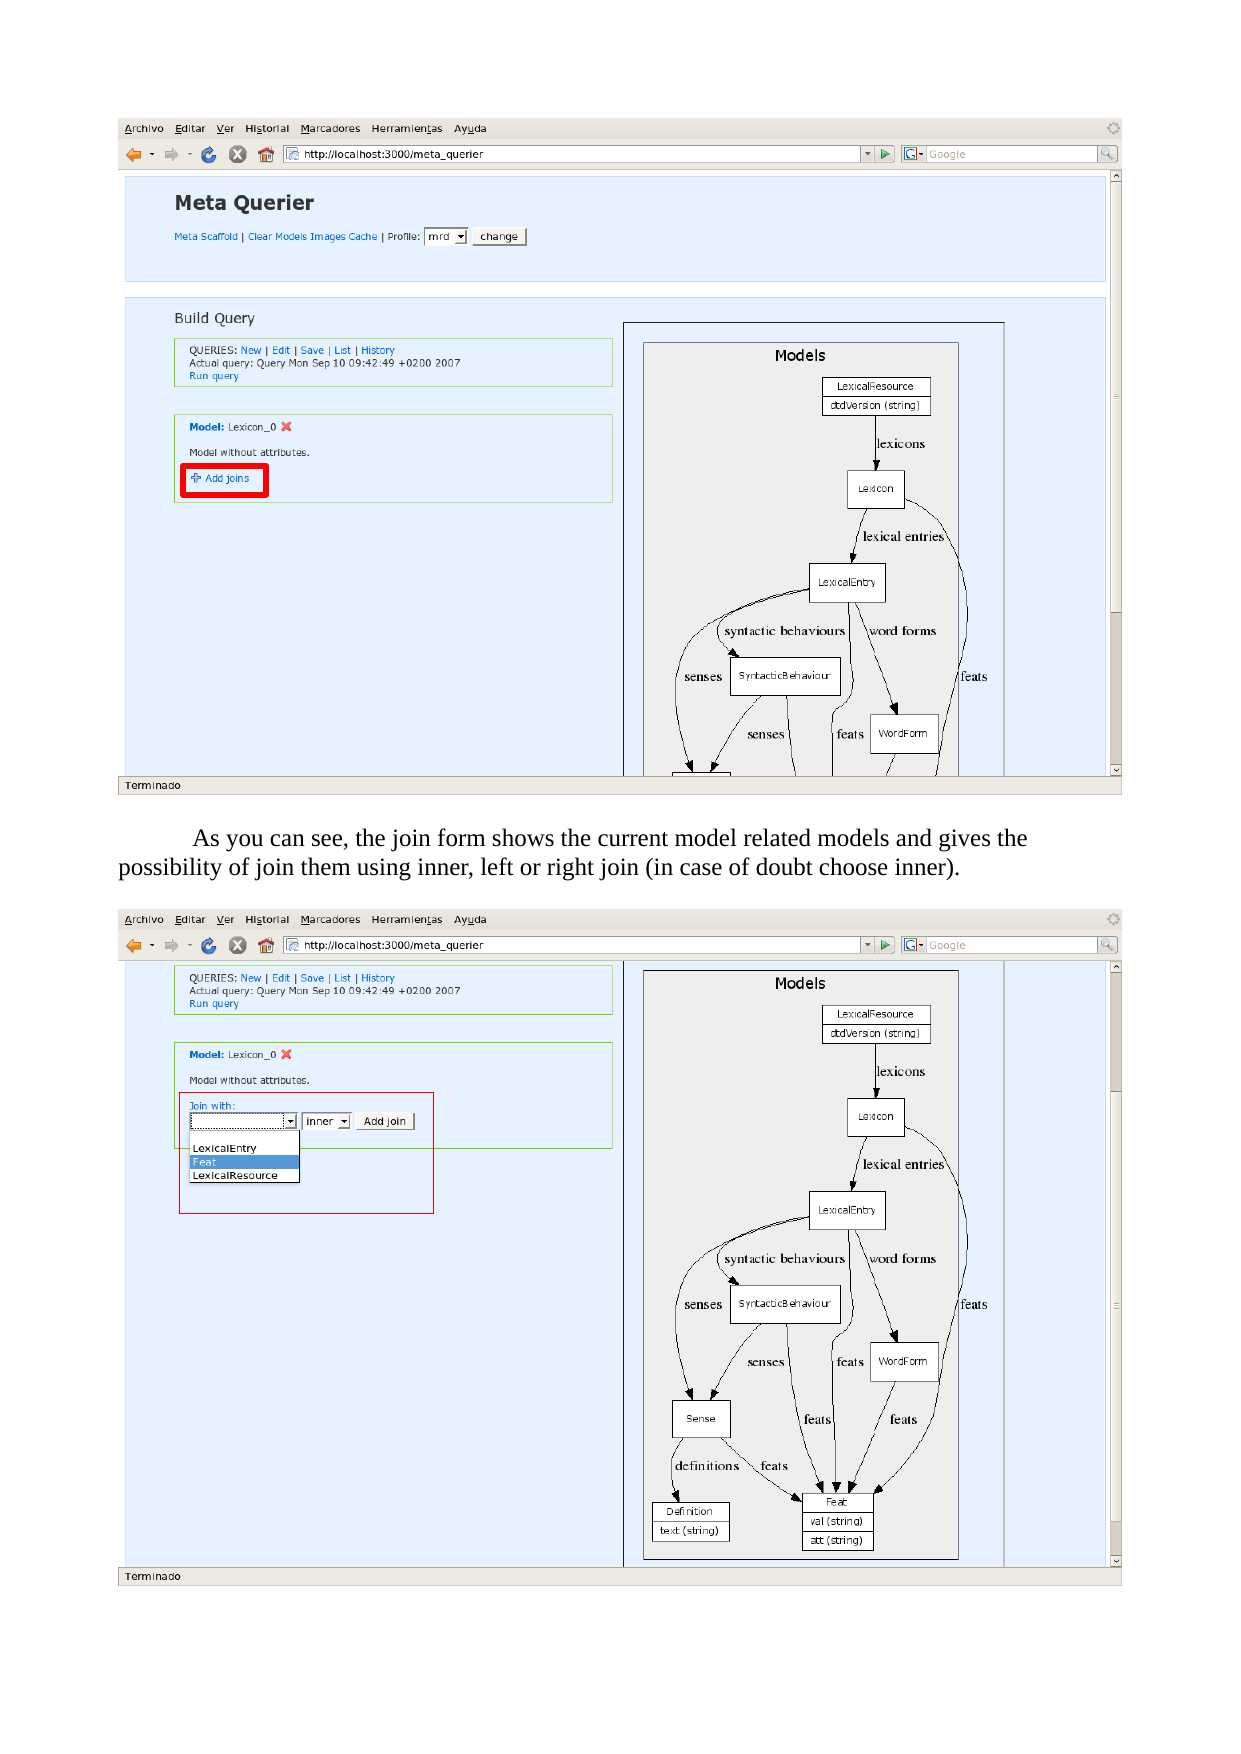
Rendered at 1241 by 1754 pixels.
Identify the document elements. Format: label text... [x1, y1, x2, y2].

picture [118, 909, 1122, 1586]
text As you can see, the join form shows the current model related models and gives the possibility of join them using inner, left or right join (in case of doubt choose inner). [118, 823, 1122, 881]
picture [118, 118, 1122, 795]
